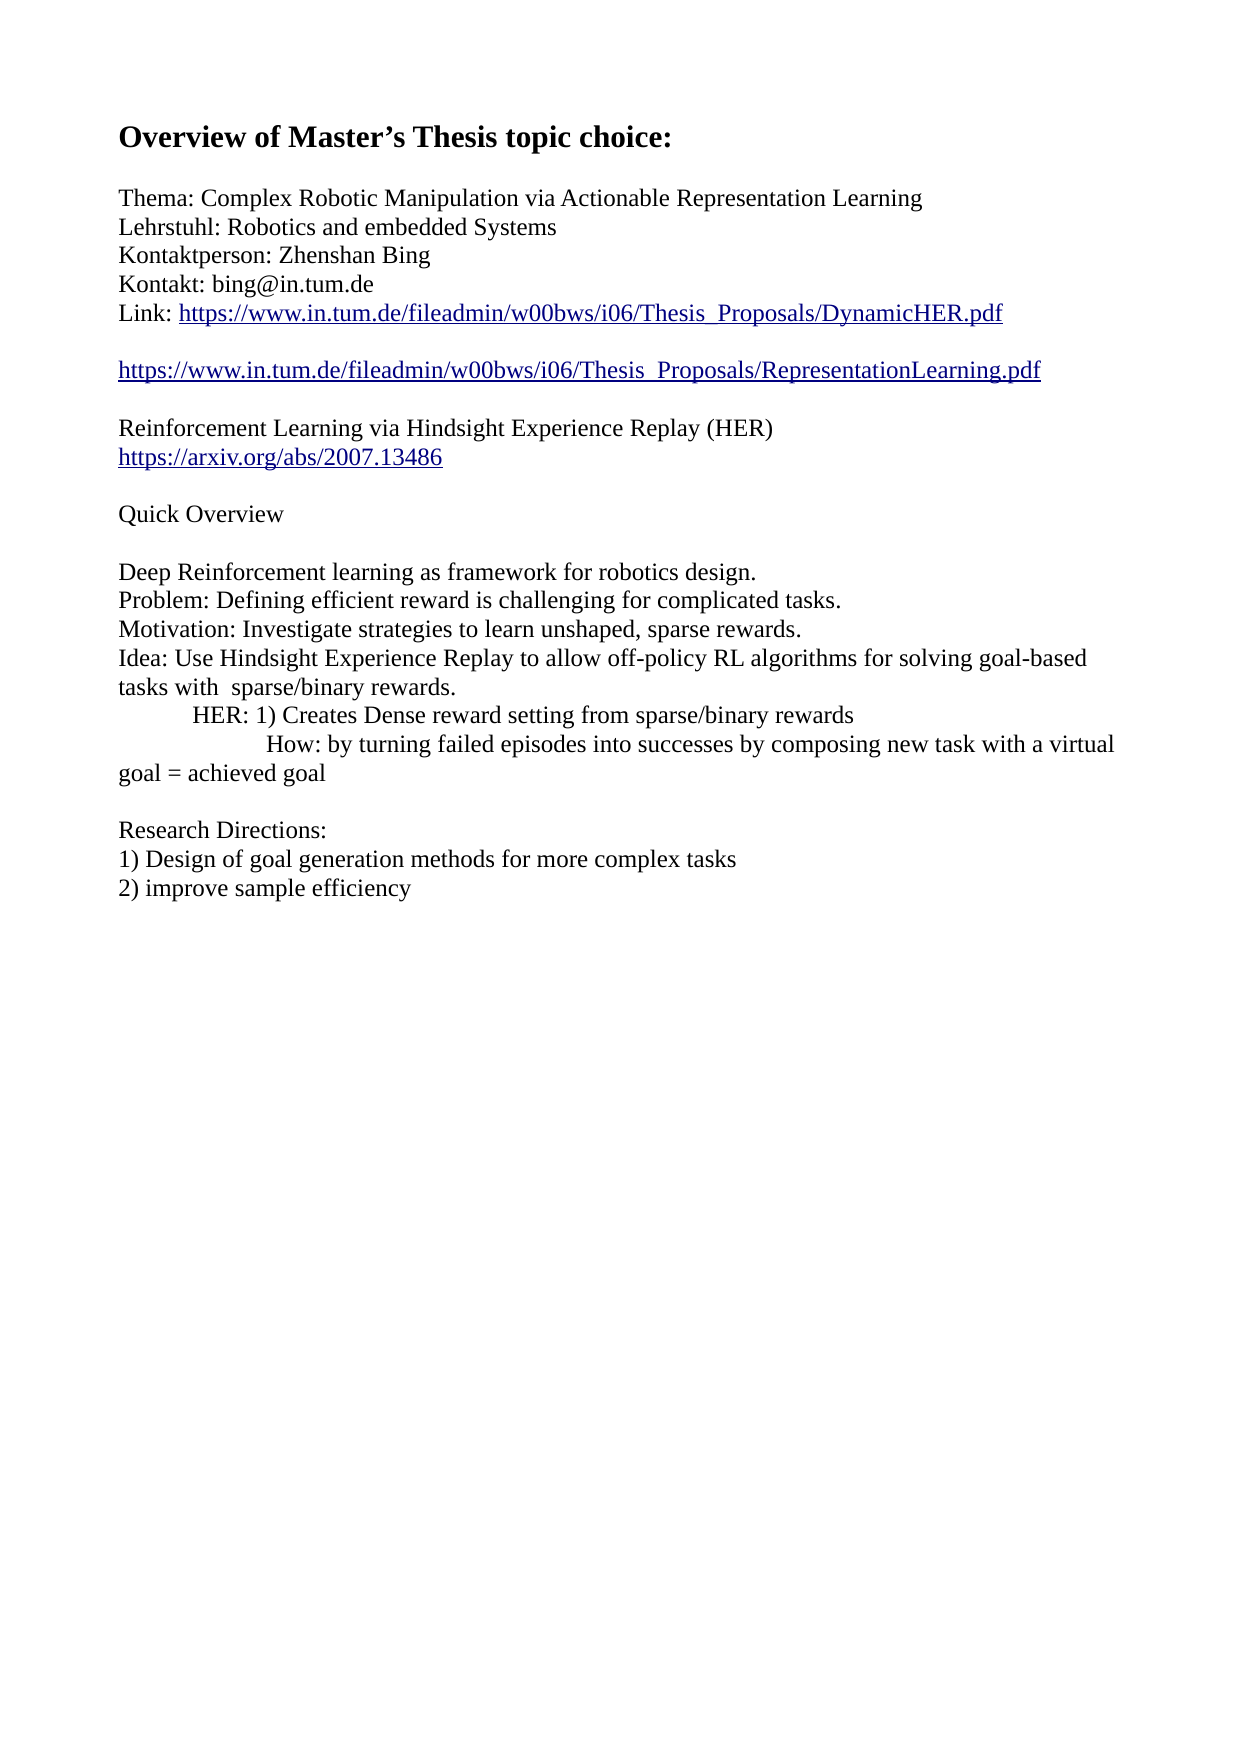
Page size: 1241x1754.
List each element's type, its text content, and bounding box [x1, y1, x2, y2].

text Motivation: Investigate strategies to learn unshaped, sparse rewards. [118, 614, 1122, 643]
text 2) improve sample efficiency [118, 873, 1122, 902]
text Overview of Master’s Thesis topic choice: [118, 118, 1122, 154]
text Thema: Complex Robotic Manipulation via Actionable Representation Learning [118, 183, 1122, 212]
text 1) Design of goal generation methods for more complex tasks [118, 844, 1122, 873]
text HER: 1) Creates Dense reward setting from sparse/binary rewards [118, 700, 1122, 729]
text https://www.in.tum.de/fileadmin/w00bws/i06/Thesis_Proposals/RepresentationLearning.pdf [118, 355, 1122, 384]
text Lehrstuhl: Robotics and embedded Systems [118, 212, 1122, 240]
text Reinforcement Learning via Hindsight Experience Replay (HER) [118, 413, 1122, 442]
text Kontakt: bing@in.tum.de [118, 269, 1122, 298]
text How: by turning failed episodes into successes by composing new task with a virtual goal = achieved goal [118, 729, 1122, 787]
text Link: https://www.in.tum.de/fileadmin/w00bws/i06/Thesis_Proposals/DynamicHER.pdf [118, 298, 1122, 327]
text Idea: Use Hindsight Experience Replay to allow off-policy RL algorithms for solving goal-based tasks with sparse/binary rewards. [118, 643, 1122, 700]
text Research Directions: [118, 815, 1122, 844]
text Kontaktperson: Zhenshan Bing [118, 240, 1122, 269]
text https://arxiv.org/abs/2007.13486 [118, 442, 1122, 470]
text Deep Reinforcement learning as framework for robotics design. [118, 557, 1122, 585]
text Problem: Defining efficient reward is challenging for complicated tasks. [118, 585, 1122, 614]
text Quick Overview [118, 499, 1122, 528]
